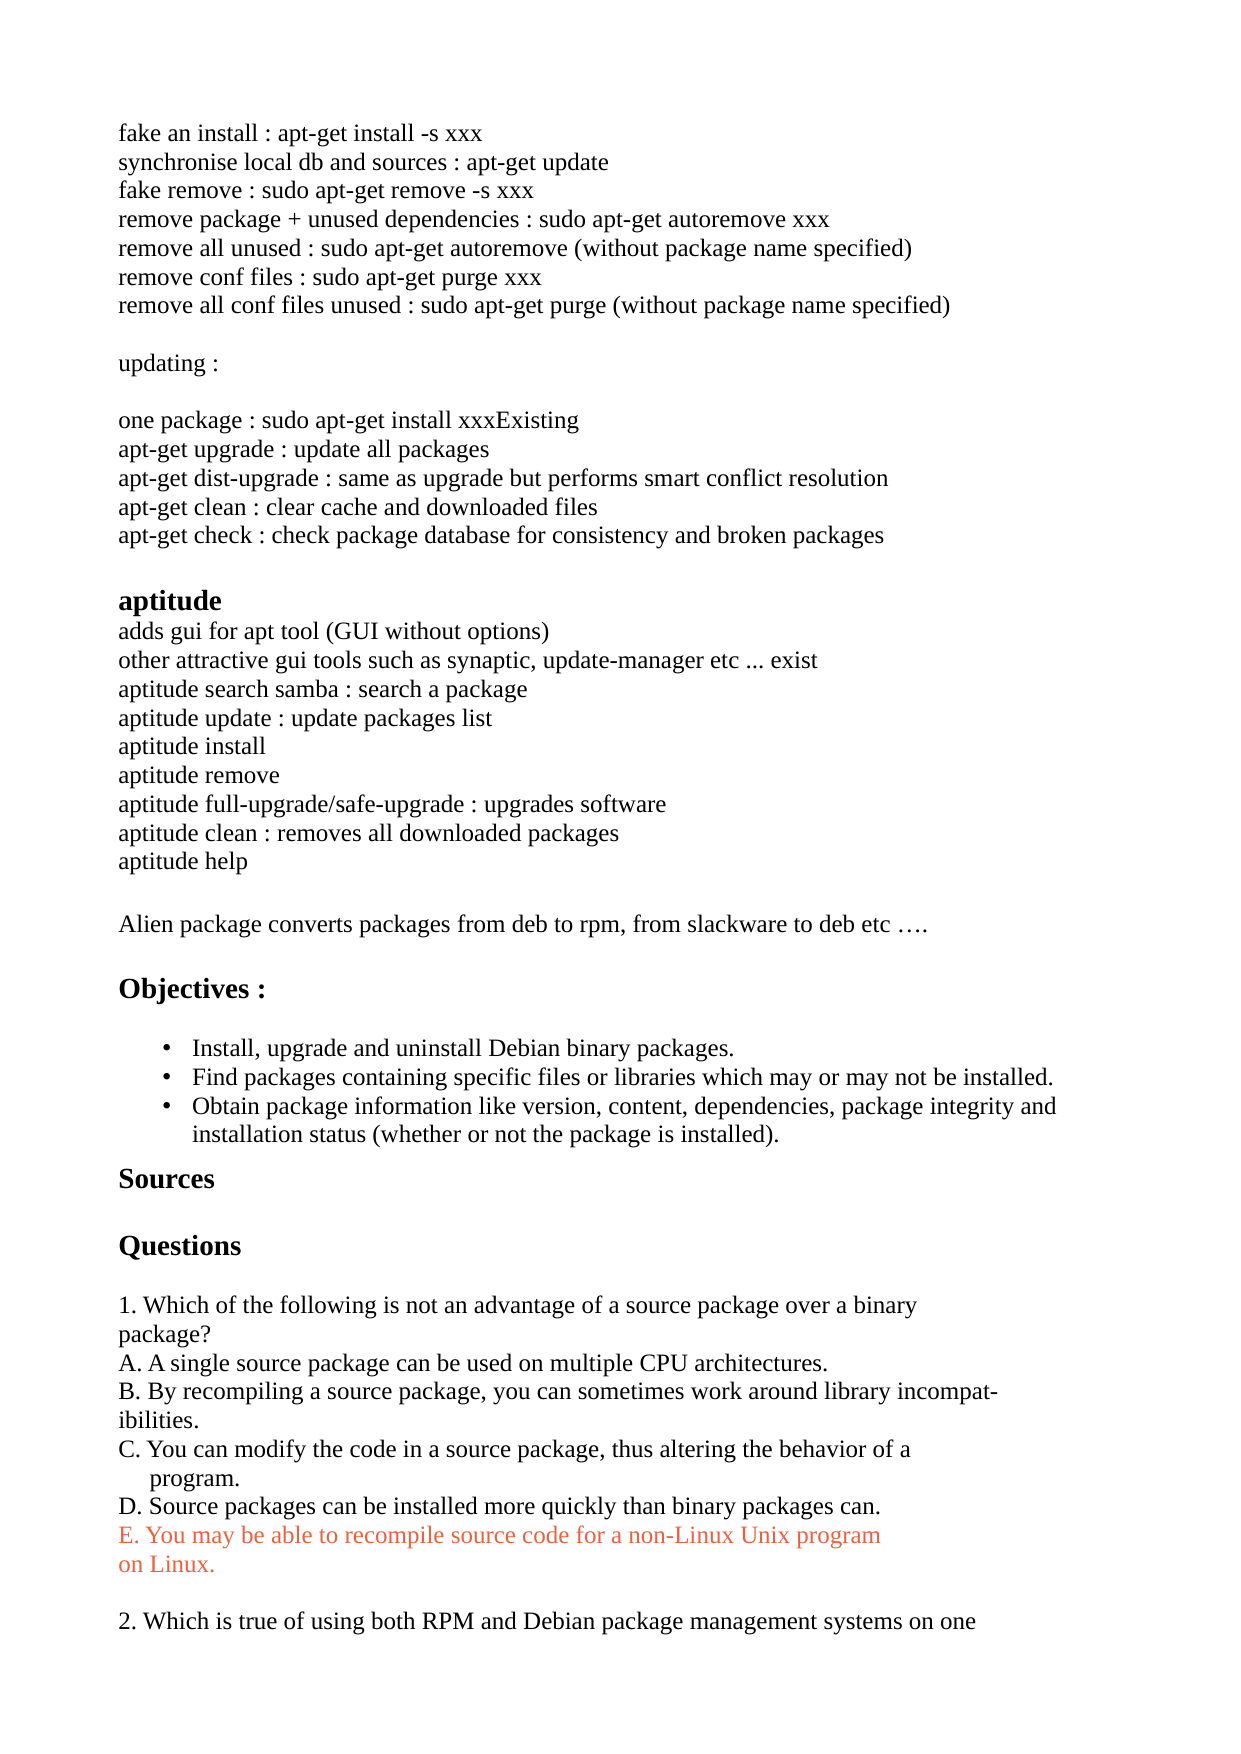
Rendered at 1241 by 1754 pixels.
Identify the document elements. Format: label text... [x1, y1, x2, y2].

text D. Source packages can be installed more quickly than binary packages can. [118, 1491, 1122, 1520]
text B. By recompiling a source package, you can sometimes work around library incompat- [118, 1376, 1122, 1405]
text E. You may be able to recompile source code for a non-Linux Unix program [118, 1520, 1122, 1549]
text remove conf files : sudo apt-get purge xxx [118, 262, 1122, 291]
text Questions [118, 1228, 1122, 1261]
text Alien package converts packages from deb to rpm, from slackware to deb etc …. [118, 909, 1122, 937]
text fake an install : apt-get install -s xxx synchronise local db and sources : apt-get update [118, 118, 1122, 176]
text A. A single source package can be used on multiple CPU architectures. [118, 1348, 1122, 1376]
text updating : [118, 348, 1122, 377]
text remove all conf files unused : sudo apt-get purge (without package name specified) [118, 291, 1122, 319]
text aptitude [118, 583, 1122, 616]
text program. [118, 1463, 1122, 1491]
list Obtain package information like version, content, dependencies, package integrity and installation status (whether or not the package is installed). [162, 1091, 1122, 1148]
text ibilities. [118, 1405, 1122, 1434]
text apt-get dist-upgrade : same as upgrade but performs smart conflict resolution [118, 463, 1122, 492]
text apt-get check : check package database for consistency and broken packages [118, 521, 1122, 549]
list Install, upgrade and uninstall Debian binary packages. [162, 1033, 1122, 1062]
text Sources [118, 1161, 1122, 1194]
text apt-get upgrade : update all packages [118, 434, 1122, 463]
text one package : sudo apt-get install xxxExisting [118, 406, 1122, 434]
text C. You can modify the code in a source package, thus altering the behavior of a [118, 1434, 1122, 1463]
text 1. Which of the following is not an advantage of a source package over a binary [118, 1290, 1122, 1319]
text aptitude search samba : search a package aptitude update : update packages list aptitude install aptitude remove aptitude full-upgrade/safe-upgrade : upgrades software aptitude clean : removes all downloaded packages aptitude help [118, 674, 1122, 875]
text fake remove : sudo apt-get remove -s xxx [118, 176, 1122, 204]
text remove all unused : sudo apt-get autoremove (without package name specified) [118, 233, 1122, 262]
text adds gui for apt tool (GUI without options) other attractive gui tools such as synaptic, update-manager etc ... exist [118, 616, 1122, 674]
text on Linux. 2. Which is true of using both RPM and Debian package management systems on one [118, 1549, 1122, 1635]
text package? [118, 1319, 1122, 1348]
text remove package + unused dependencies : sudo apt-get autoremove xxx [118, 204, 1122, 233]
text Objectives : [118, 971, 1122, 1004]
list Find packages containing specific files or libraries which may or may not be installed. [162, 1062, 1122, 1091]
text apt-get clean : clear cache and downloaded files [118, 492, 1122, 521]
